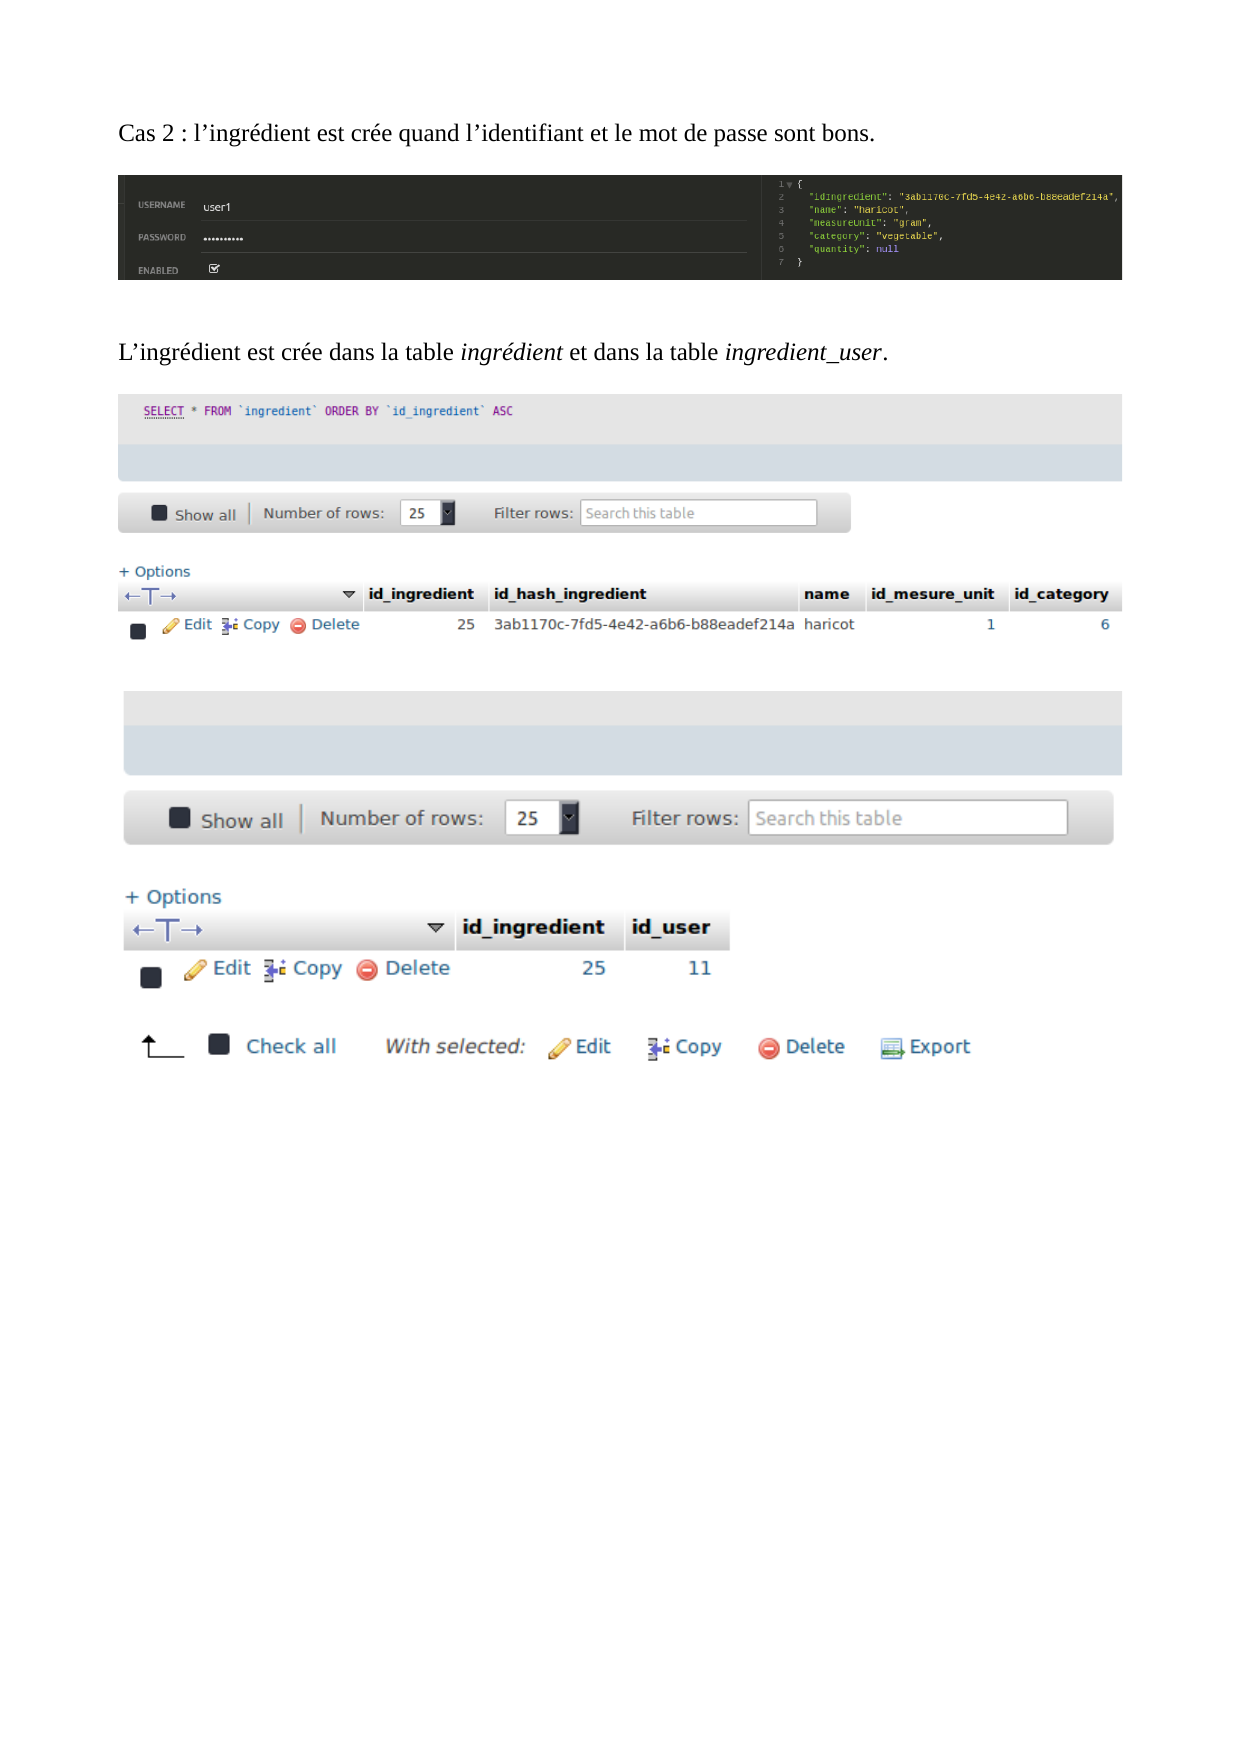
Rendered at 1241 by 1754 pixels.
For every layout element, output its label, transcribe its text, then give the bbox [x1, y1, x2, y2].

text Cas 2 : l’ingrédient est crée quand l’identifiant et le mot de passe sont bons. [118, 118, 1122, 147]
picture [118, 394, 1123, 663]
text L’ingrédient est crée dans la table ingrédient et dans la table ingredient_user. [118, 337, 1122, 366]
picture [118, 175, 1123, 280]
picture [118, 691, 1123, 1064]
